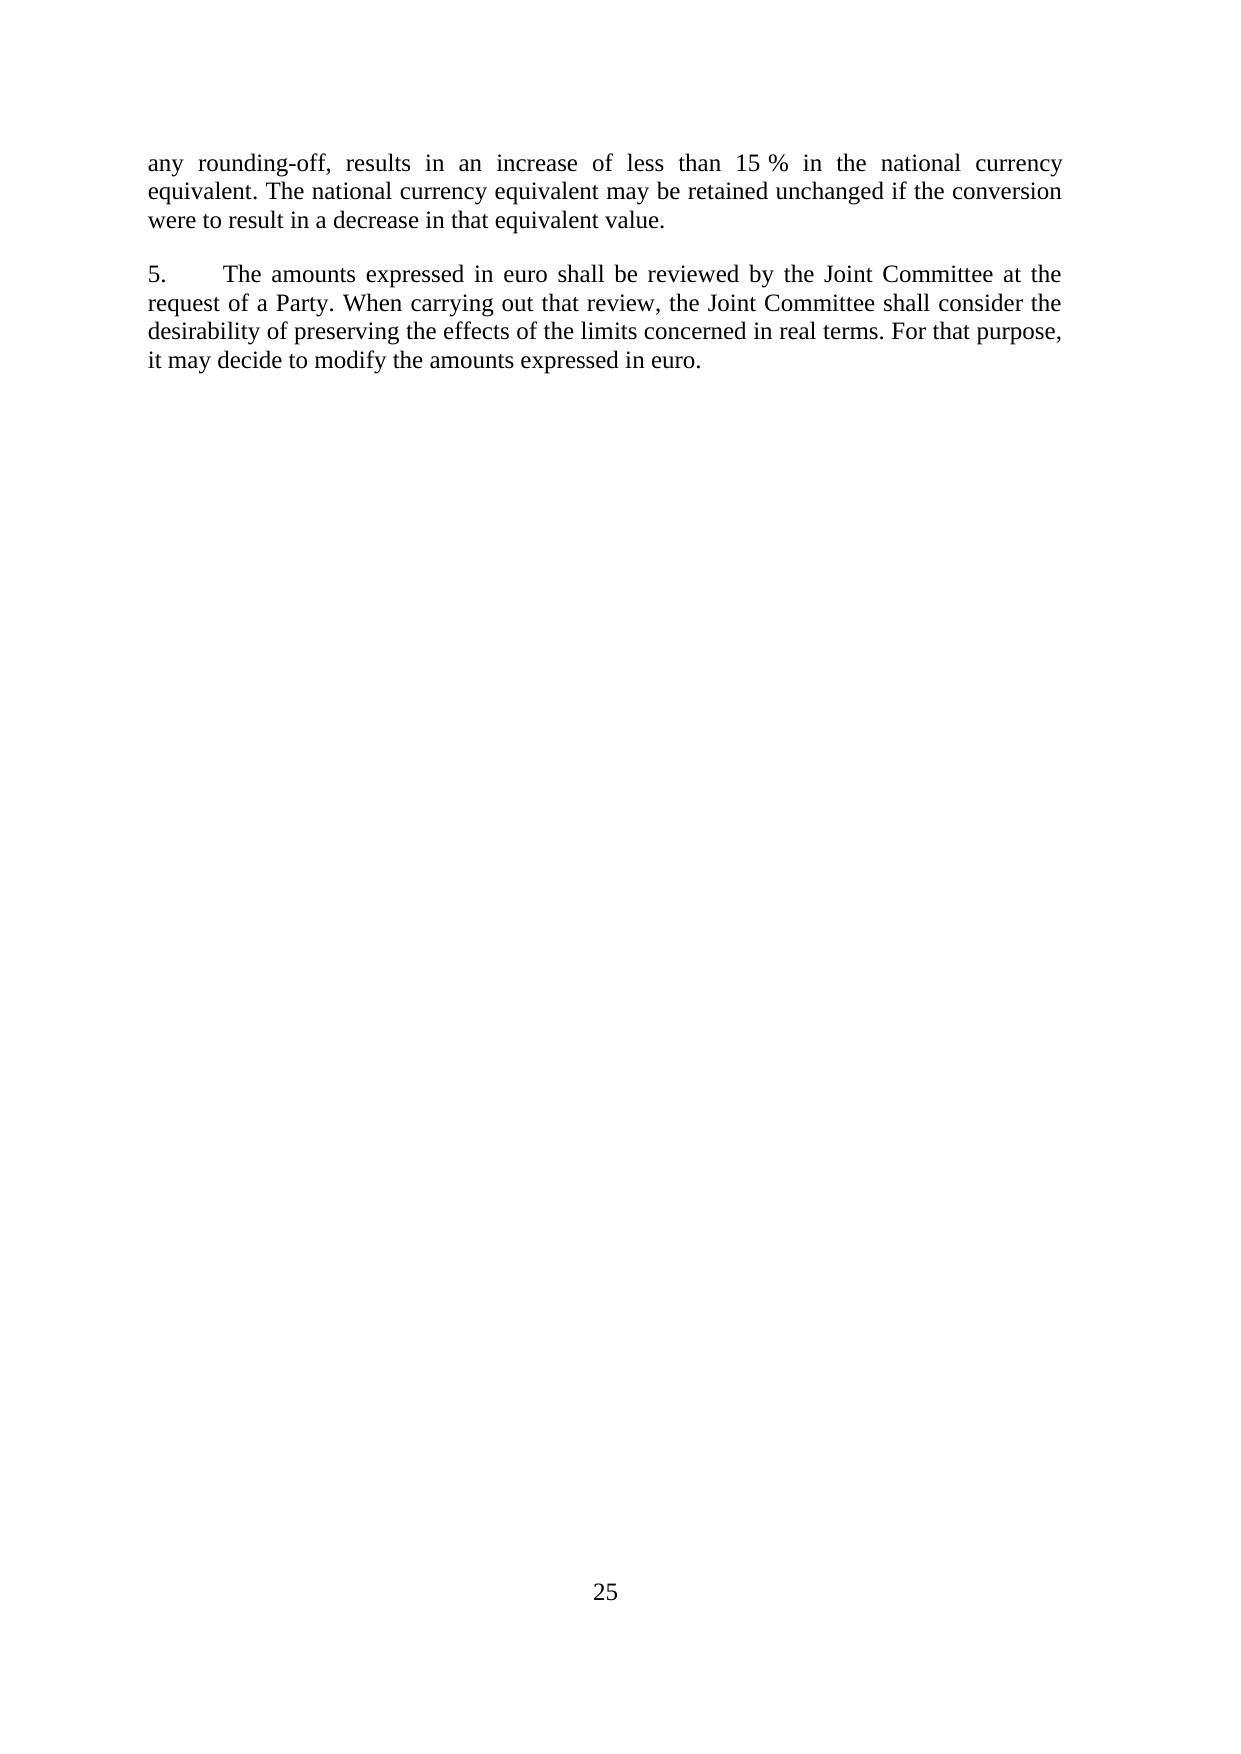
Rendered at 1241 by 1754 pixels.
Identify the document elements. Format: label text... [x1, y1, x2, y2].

list any rounding-off, results in an increase of less than 15 % in the national currency equivalent. The national currency equivalent may be retained unchanged if the conversion were to result in a decrease in that equivalent value. [148, 148, 1063, 234]
list 5. The amounts expressed in euro shall be reviewed by the Joint Committee at the request of a Party. When carrying out that review, the Joint Committee shall consider the desirability of preserving the effects of the limits concerned in real terms. For that purpose, it may decide to modify the amounts expressed in euro. [148, 259, 1063, 374]
